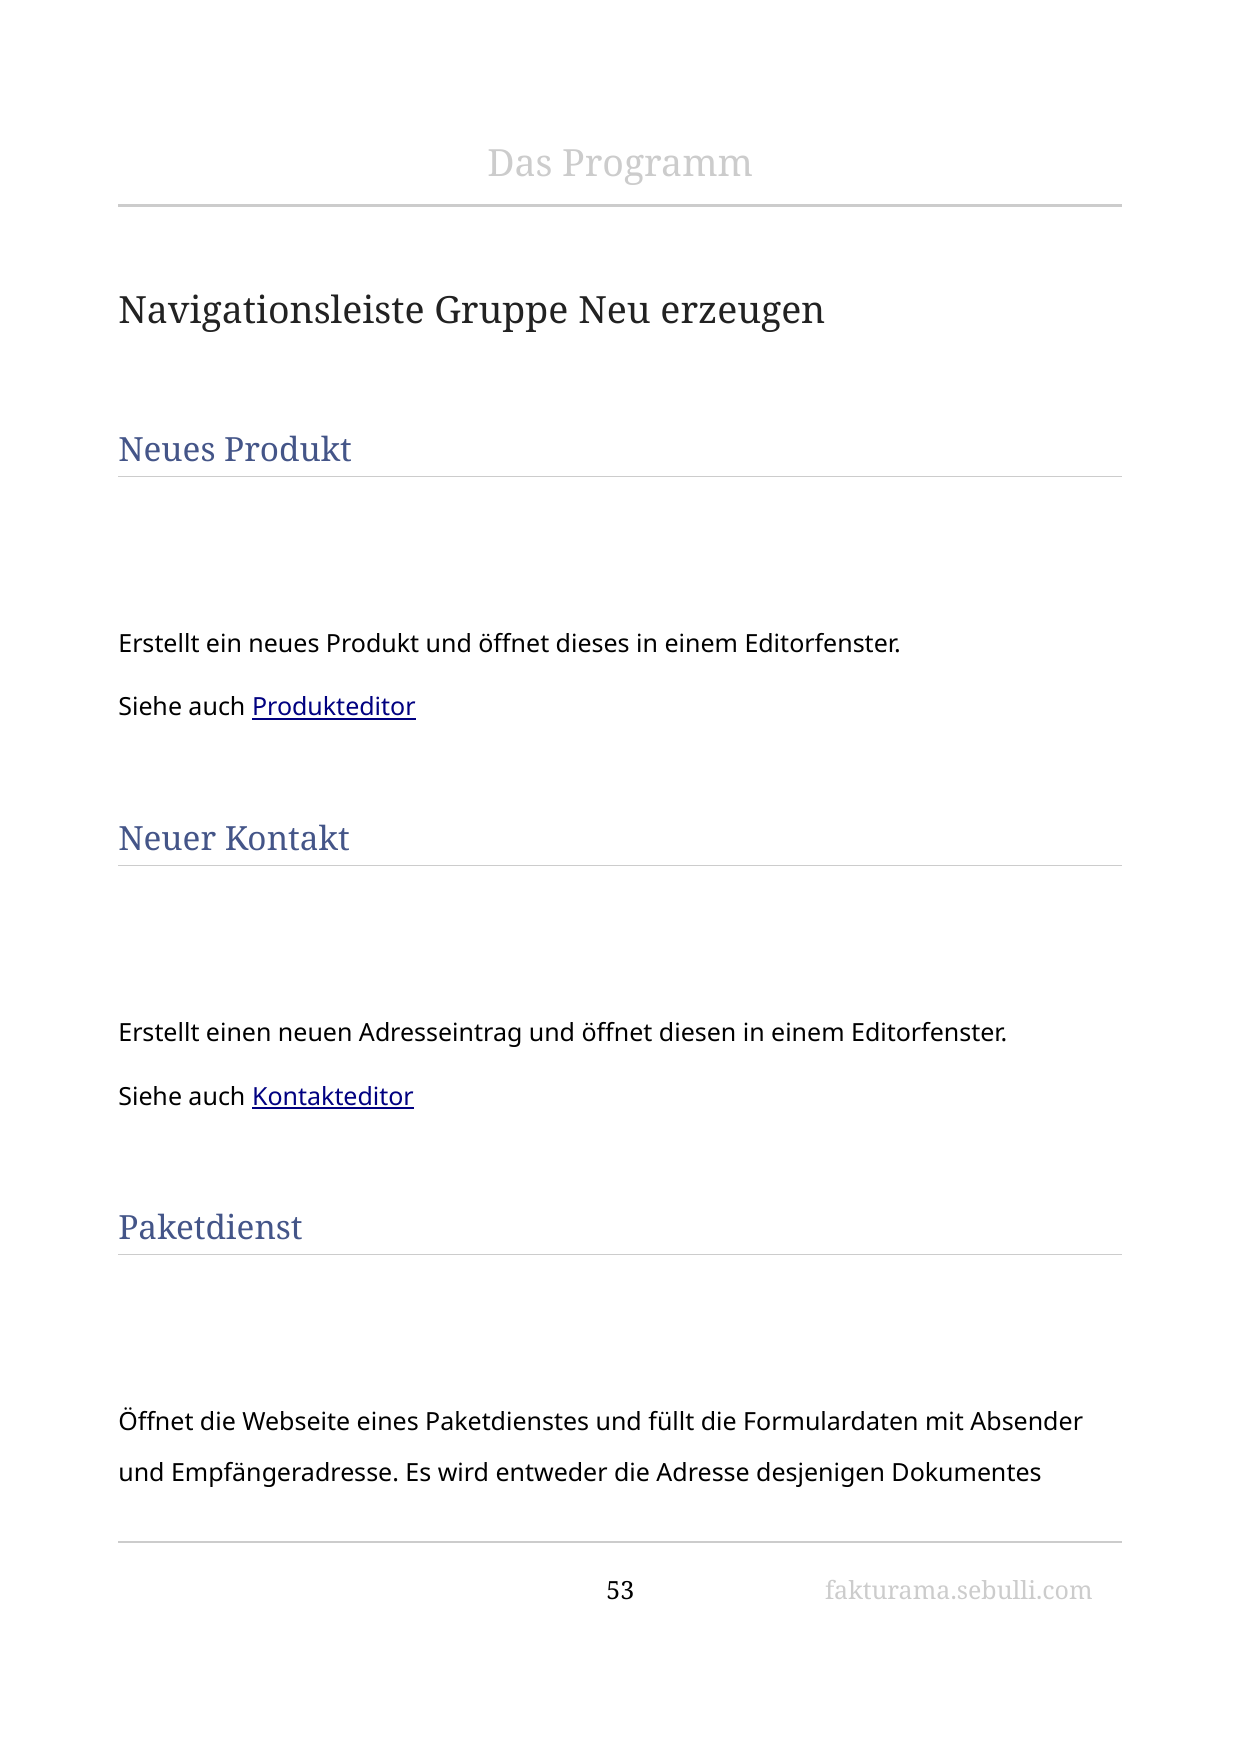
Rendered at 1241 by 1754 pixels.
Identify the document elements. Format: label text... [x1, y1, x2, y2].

subtitle Neues Produkt [118, 426, 1122, 476]
text Siehe auch Kontakteditor [118, 1078, 1122, 1112]
subtitle Paketdienst [118, 1204, 1122, 1254]
subtitle Neuer Kontakt [118, 815, 1122, 865]
text Erstellt ein neues Produkt und öffnet dieses in einem Editorfenster. [118, 626, 1122, 659]
subtitle Navigationsleiste Gruppe Neu erzeugen [118, 283, 1122, 334]
text Siehe auch Produkteditor [118, 689, 1122, 723]
text Erstellt einen neuen Adresseintrag und öffnet diesen in einem Editorfenster. [118, 1014, 1122, 1049]
text Öffnet die Webseite eines Paketdienstes und füllt die Formulardaten mit Absender und Empfängeradresse. Es wird entweder die Adresse desjenigen Dokumentes [118, 1404, 1122, 1489]
